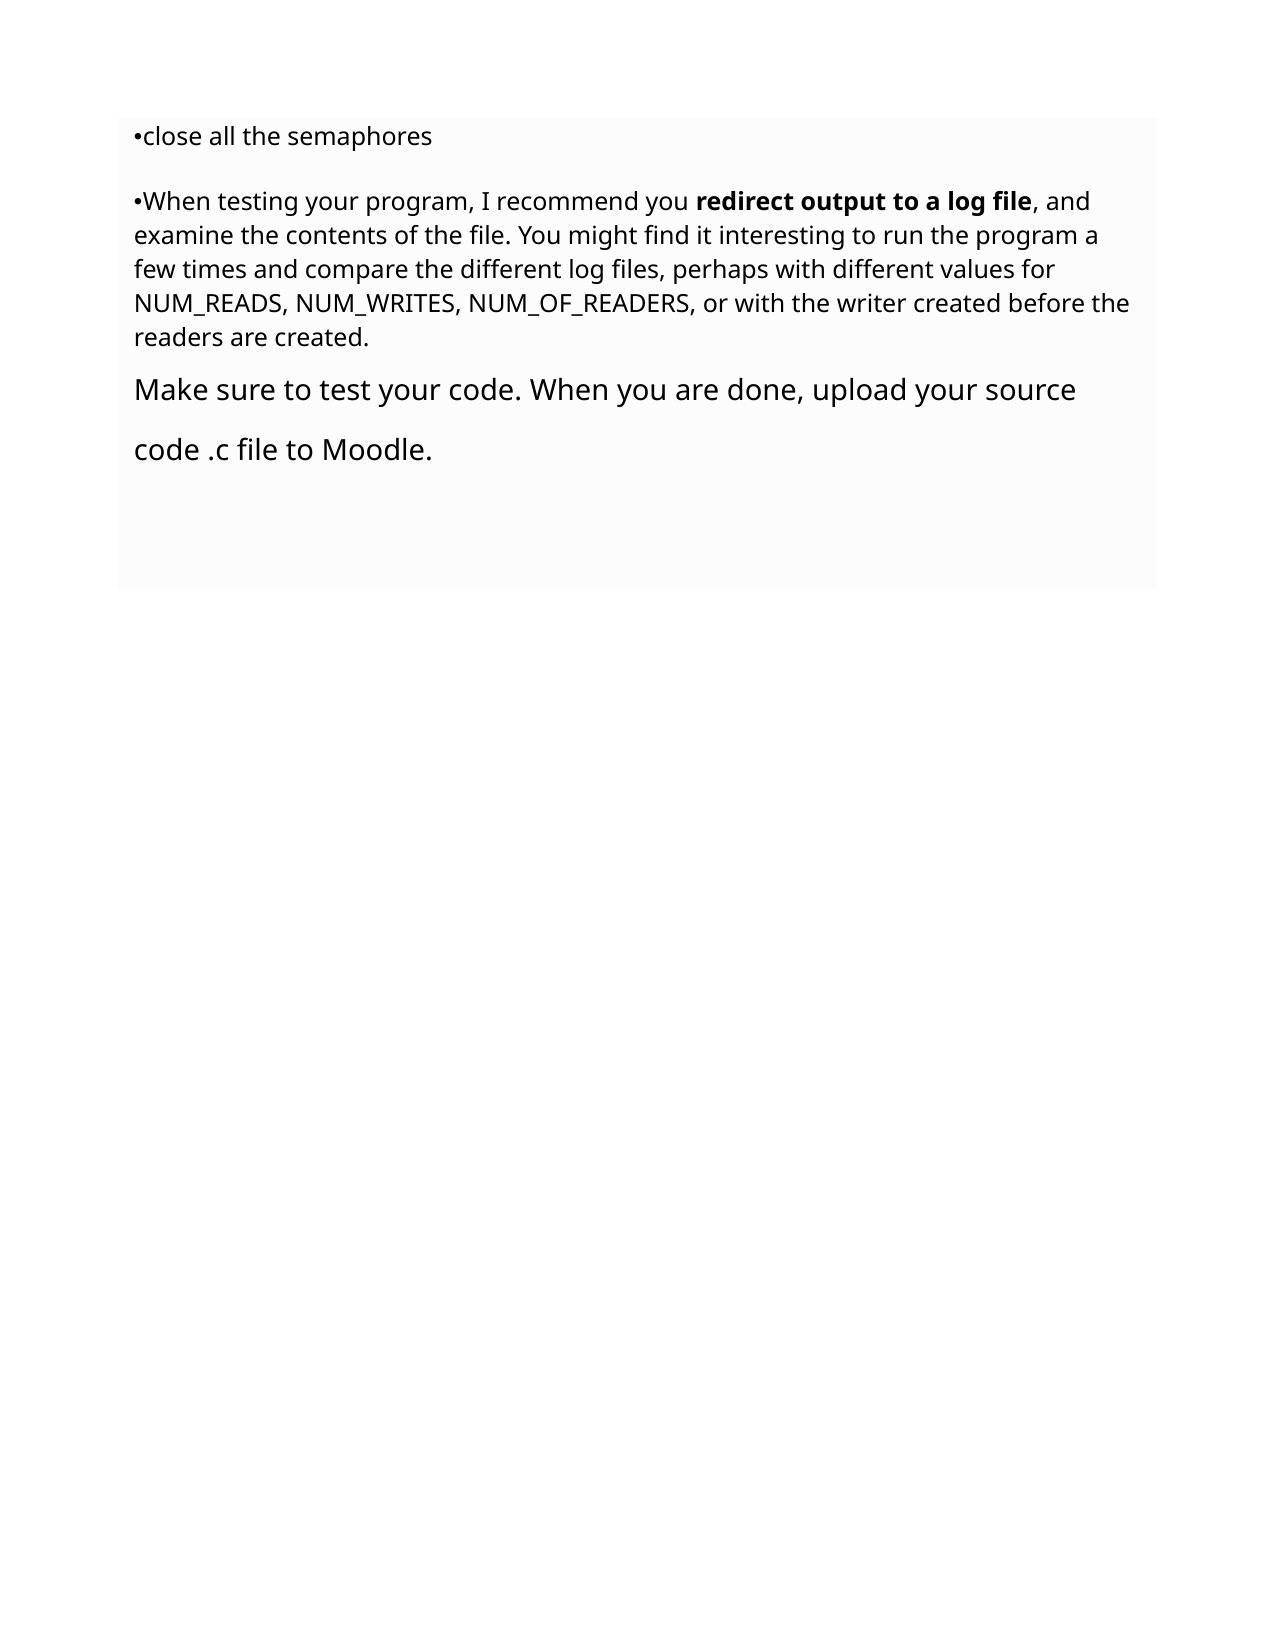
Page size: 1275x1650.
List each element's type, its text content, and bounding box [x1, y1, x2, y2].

list close all the semaphores [134, 118, 1141, 152]
list When testing your program, I recommend you redirect output to a log file, and examine the contents of the file. You might find it interesting to run the program a few times and compare the different log files, perhaps with different values for NUM_READS, NUM_WRITES, NUM_OF_READERS, or with the writer created before the readers are created. [134, 183, 1141, 354]
text Make sure to test your code. When you are done, upload your source code .c file to Moodle. [134, 369, 1141, 468]
